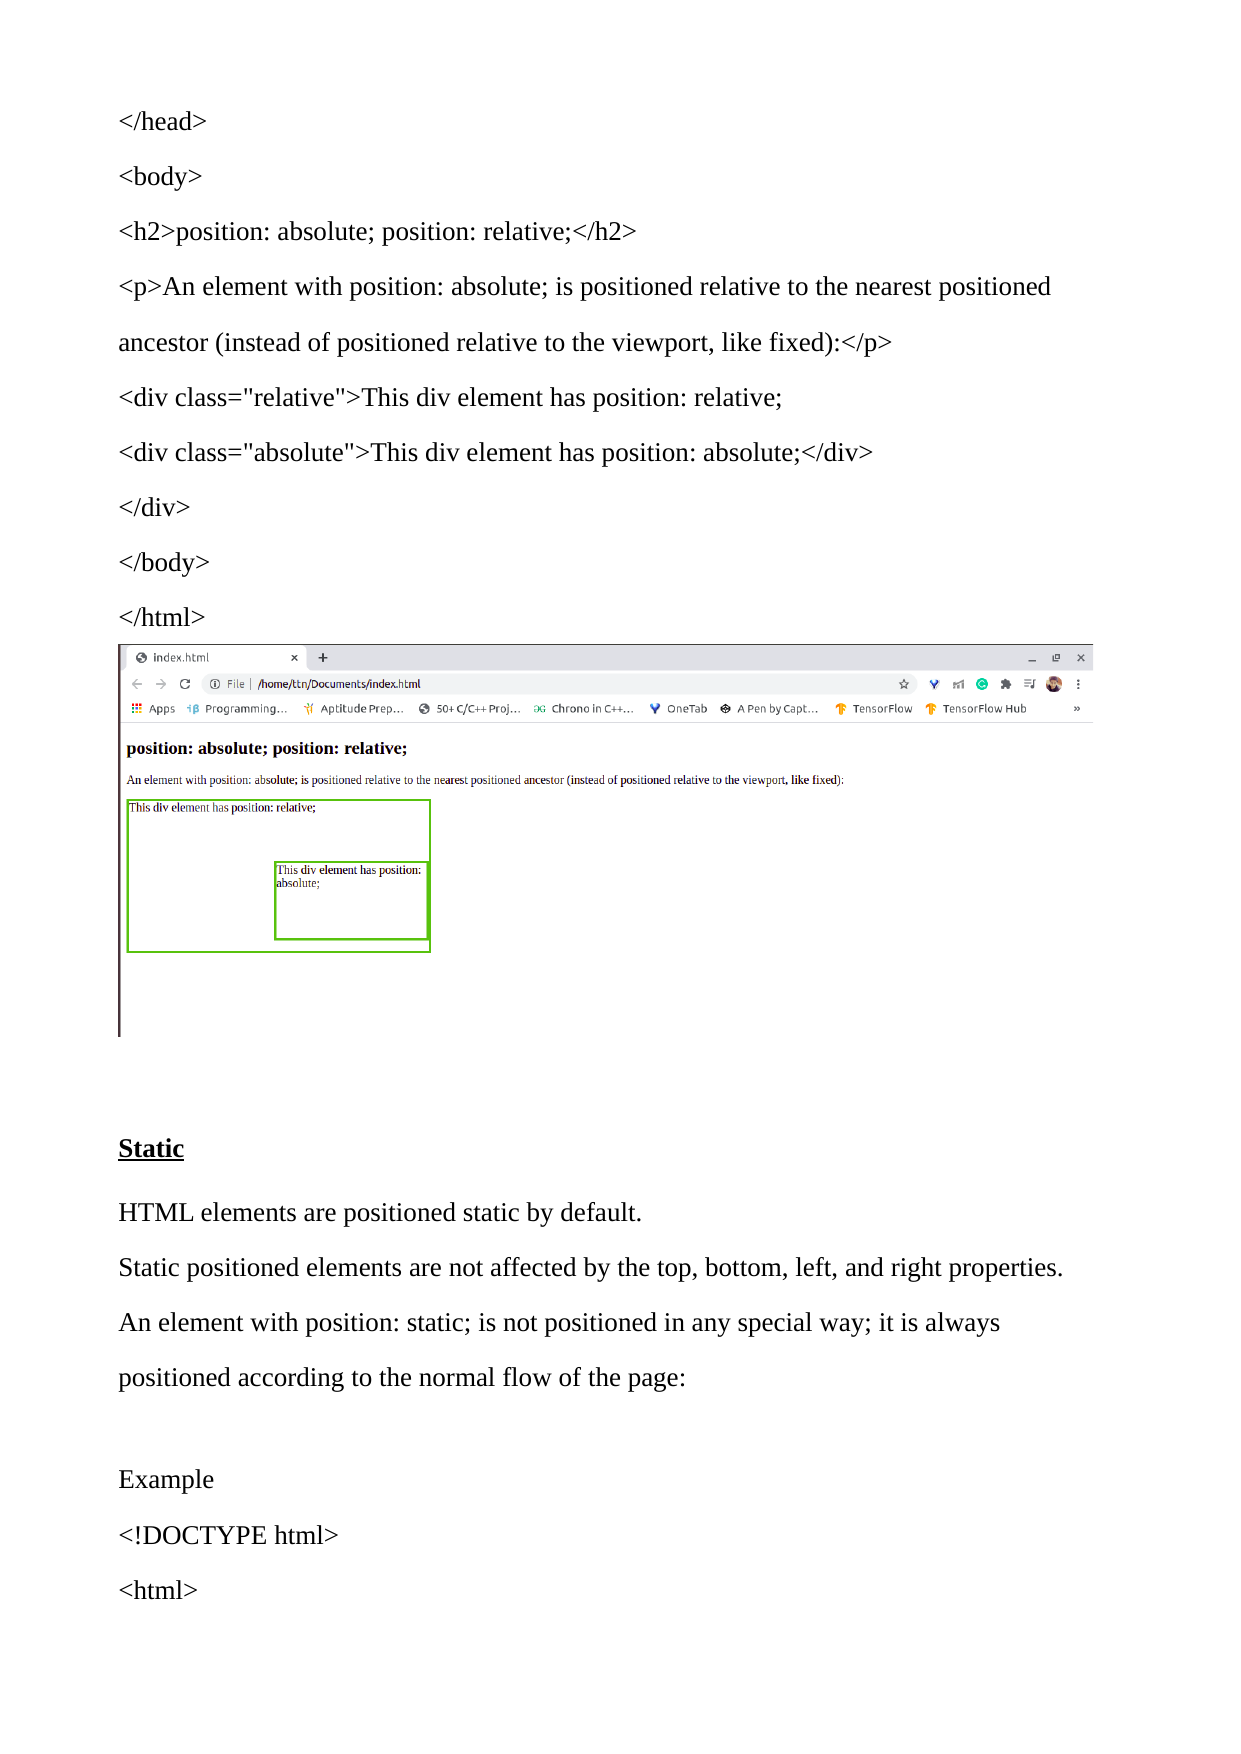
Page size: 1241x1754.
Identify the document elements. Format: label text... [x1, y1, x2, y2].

text <html> [118, 1587, 1122, 1602]
text Static positioned elements are not affected by the top, bottom, left, and right properties. [190, 1264, 603, 1279]
text <div class="relative">This div element has position: relative; [596, 394, 1122, 409]
text ancestor (instead of positioned relative to the viewport, like fixed):</p> [867, 338, 1122, 354]
text ancestor (instead of positioned relative to the viewport, like fixed):</p> [219, 338, 342, 354]
text Static positioned elements are not affected by the top, bottom, left, and right properties. [988, 1264, 1122, 1279]
text <p>An element with position: absolute; is positioned relative to the nearest positioned [353, 283, 582, 299]
text ancestor (instead of positioned relative to the viewport, like fixed):</p> [668, 338, 829, 354]
text <body> [180, 173, 1122, 189]
text HTML elements are positioned static by default. [118, 1208, 349, 1224]
text ancestor (instead of positioned relative to the viewport, like fixed):</p> [118, 338, 219, 354]
text <div class="absolute">This div element has position: absolute;</div> [605, 449, 1122, 464]
text An element with position: static; is not positioned in any special way; it is always [857, 1319, 982, 1334]
text <body> [118, 173, 180, 189]
text <!DOCTYPE html> [118, 1532, 1122, 1547]
text <p>An element with position: absolute; is positioned relative to the nearest positioned [942, 283, 1122, 299]
subtitle Static [118, 1132, 1122, 1163]
text <p>An element with position: absolute; is positioned relative to the nearest positioned [137, 283, 351, 299]
picture [118, 644, 1094, 1037]
text HTML elements are positioned static by default. [347, 1208, 1122, 1224]
text Example [185, 1477, 1122, 1492]
text An element with position: static; is not positioned in any special way; it is always [983, 1319, 1122, 1334]
text </div> [118, 504, 1122, 519]
text Example [118, 1477, 183, 1492]
text </head> [118, 118, 1122, 134]
text <div class="relative">This div element has position: relative; [118, 394, 594, 409]
text <div class="absolute">This div element has position: absolute;</div> [118, 449, 603, 464]
text </html> [118, 614, 1122, 629]
text </body> [118, 559, 187, 574]
text An element with position: static; is not positioned in any special way; it is always [309, 1319, 546, 1334]
text An element with position: static; is not positioned in any special way; it is always [118, 1319, 307, 1334]
text positioned according to the normal flow of the page: [122, 1374, 629, 1389]
text </body> [188, 559, 1122, 574]
text An element with position: static; is not positioned in any special way; it is always [548, 1319, 723, 1334]
text <h2>position: absolute; position: relative;</h2> [385, 228, 1122, 244]
text <p>An element with position: absolute; is positioned relative to the nearest positioned [584, 283, 940, 299]
text <h2>position: absolute; position: relative;</h2> [179, 228, 383, 244]
text positioned according to the normal flow of the page: [631, 1374, 1122, 1389]
text Static positioned elements are not affected by the top, bottom, left, and right properties. [682, 1264, 950, 1279]
text ancestor (instead of positioned relative to the viewport, like fixed):</p> [340, 338, 670, 354]
